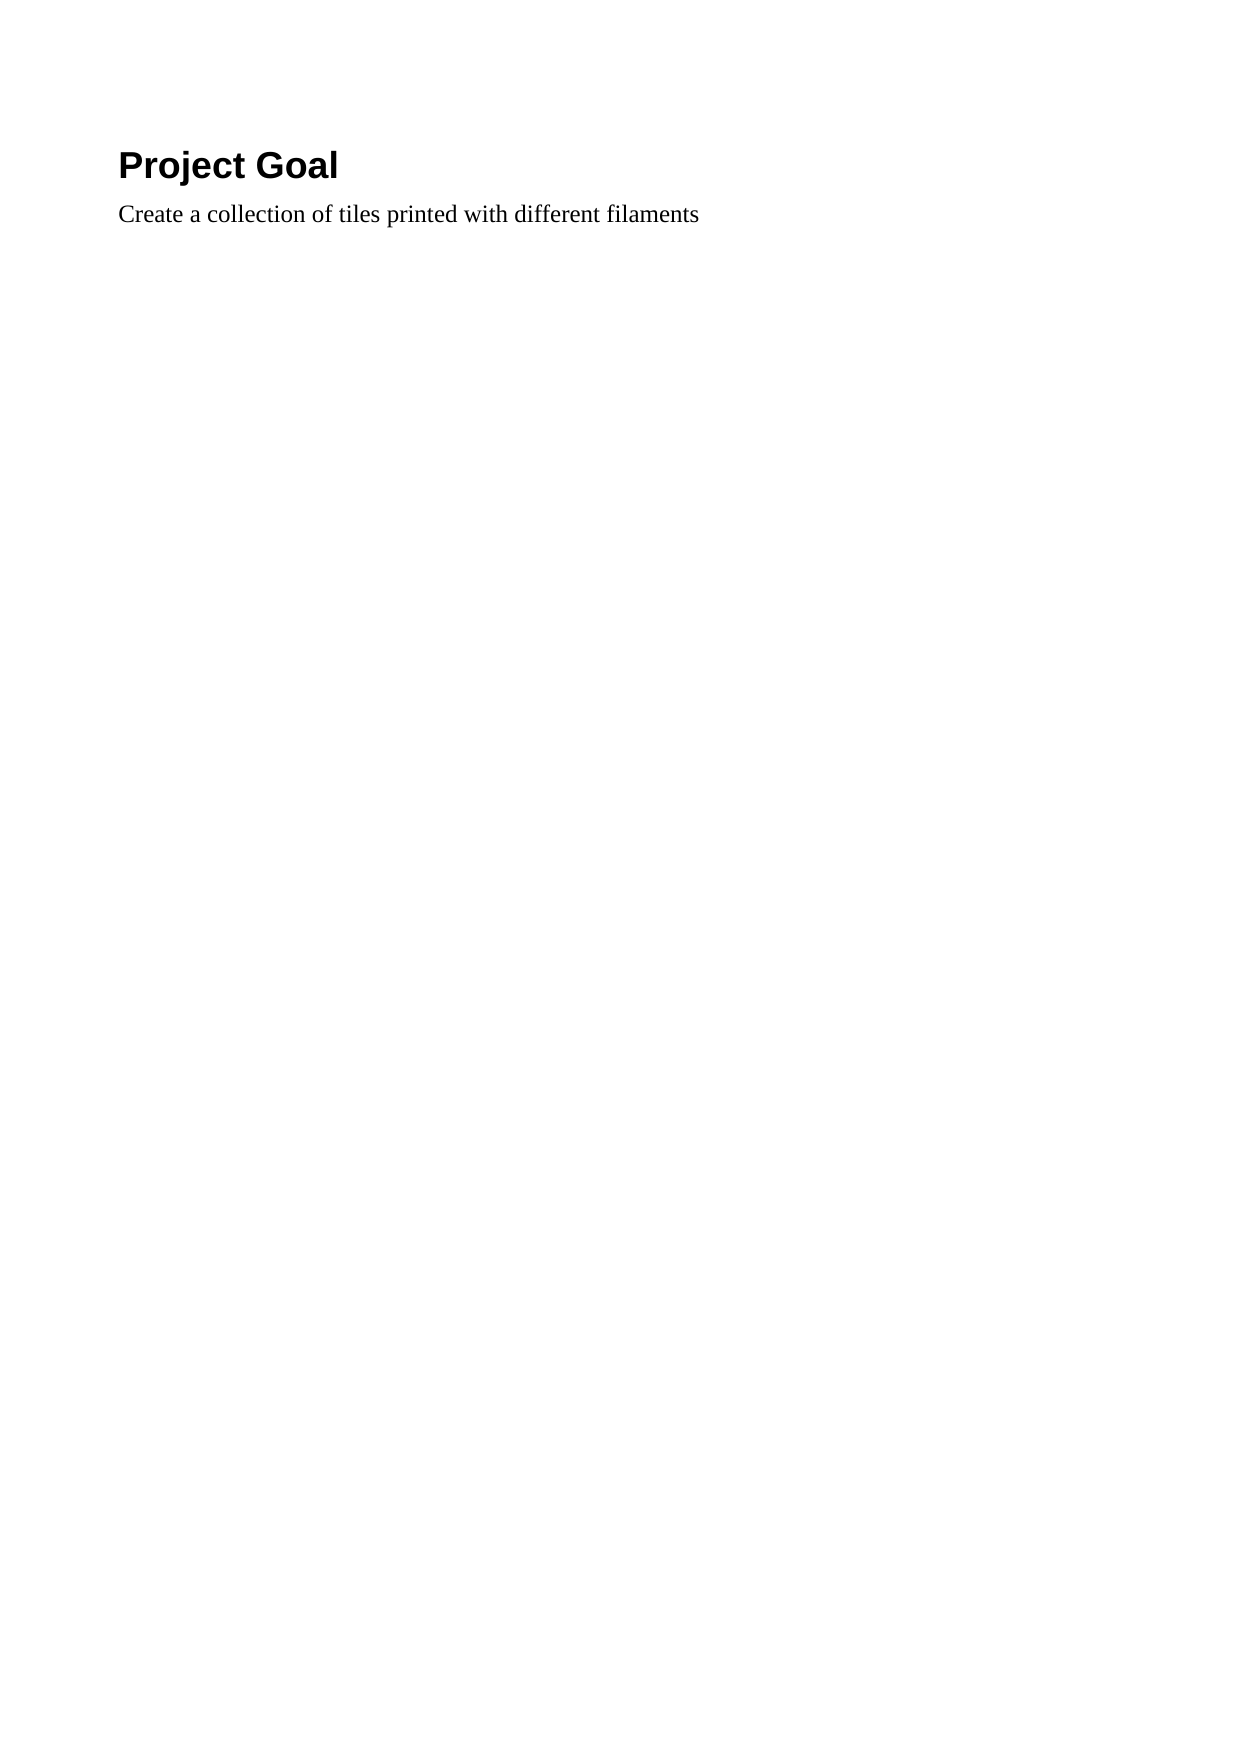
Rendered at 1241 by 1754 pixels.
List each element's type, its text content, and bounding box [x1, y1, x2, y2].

subtitle Project Goal [118, 143, 1122, 186]
text Create a collection of tiles printed with different filaments [118, 199, 1122, 227]
